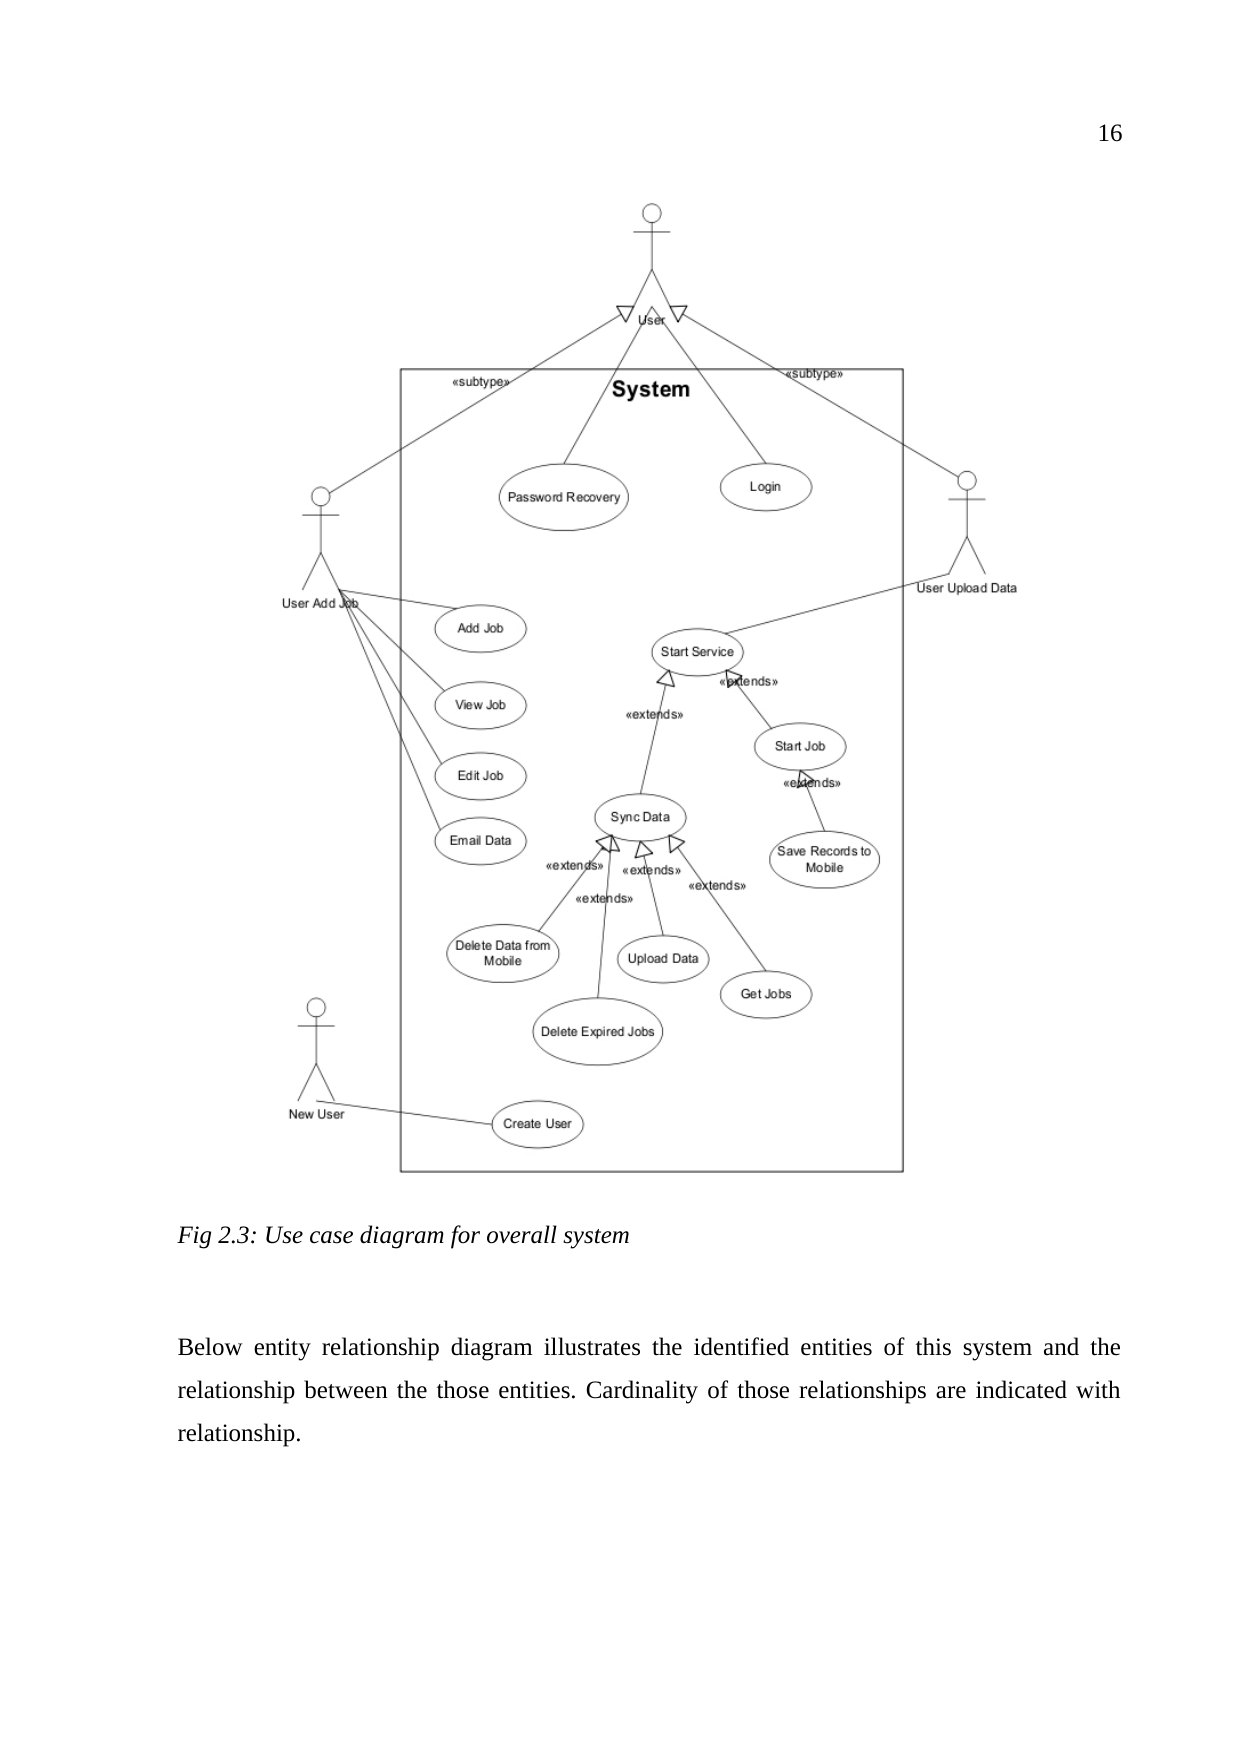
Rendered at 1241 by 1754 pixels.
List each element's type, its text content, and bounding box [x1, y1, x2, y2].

text Below entity relationship diagram illustrates the identified entities of this system and the relationship between the those entities. Cardinality of those relationships are indicated with relationship. [177, 1332, 1122, 1447]
picture [258, 176, 1041, 1206]
text Fig 2.3: Use case diagram for overall system [177, 176, 1122, 1249]
